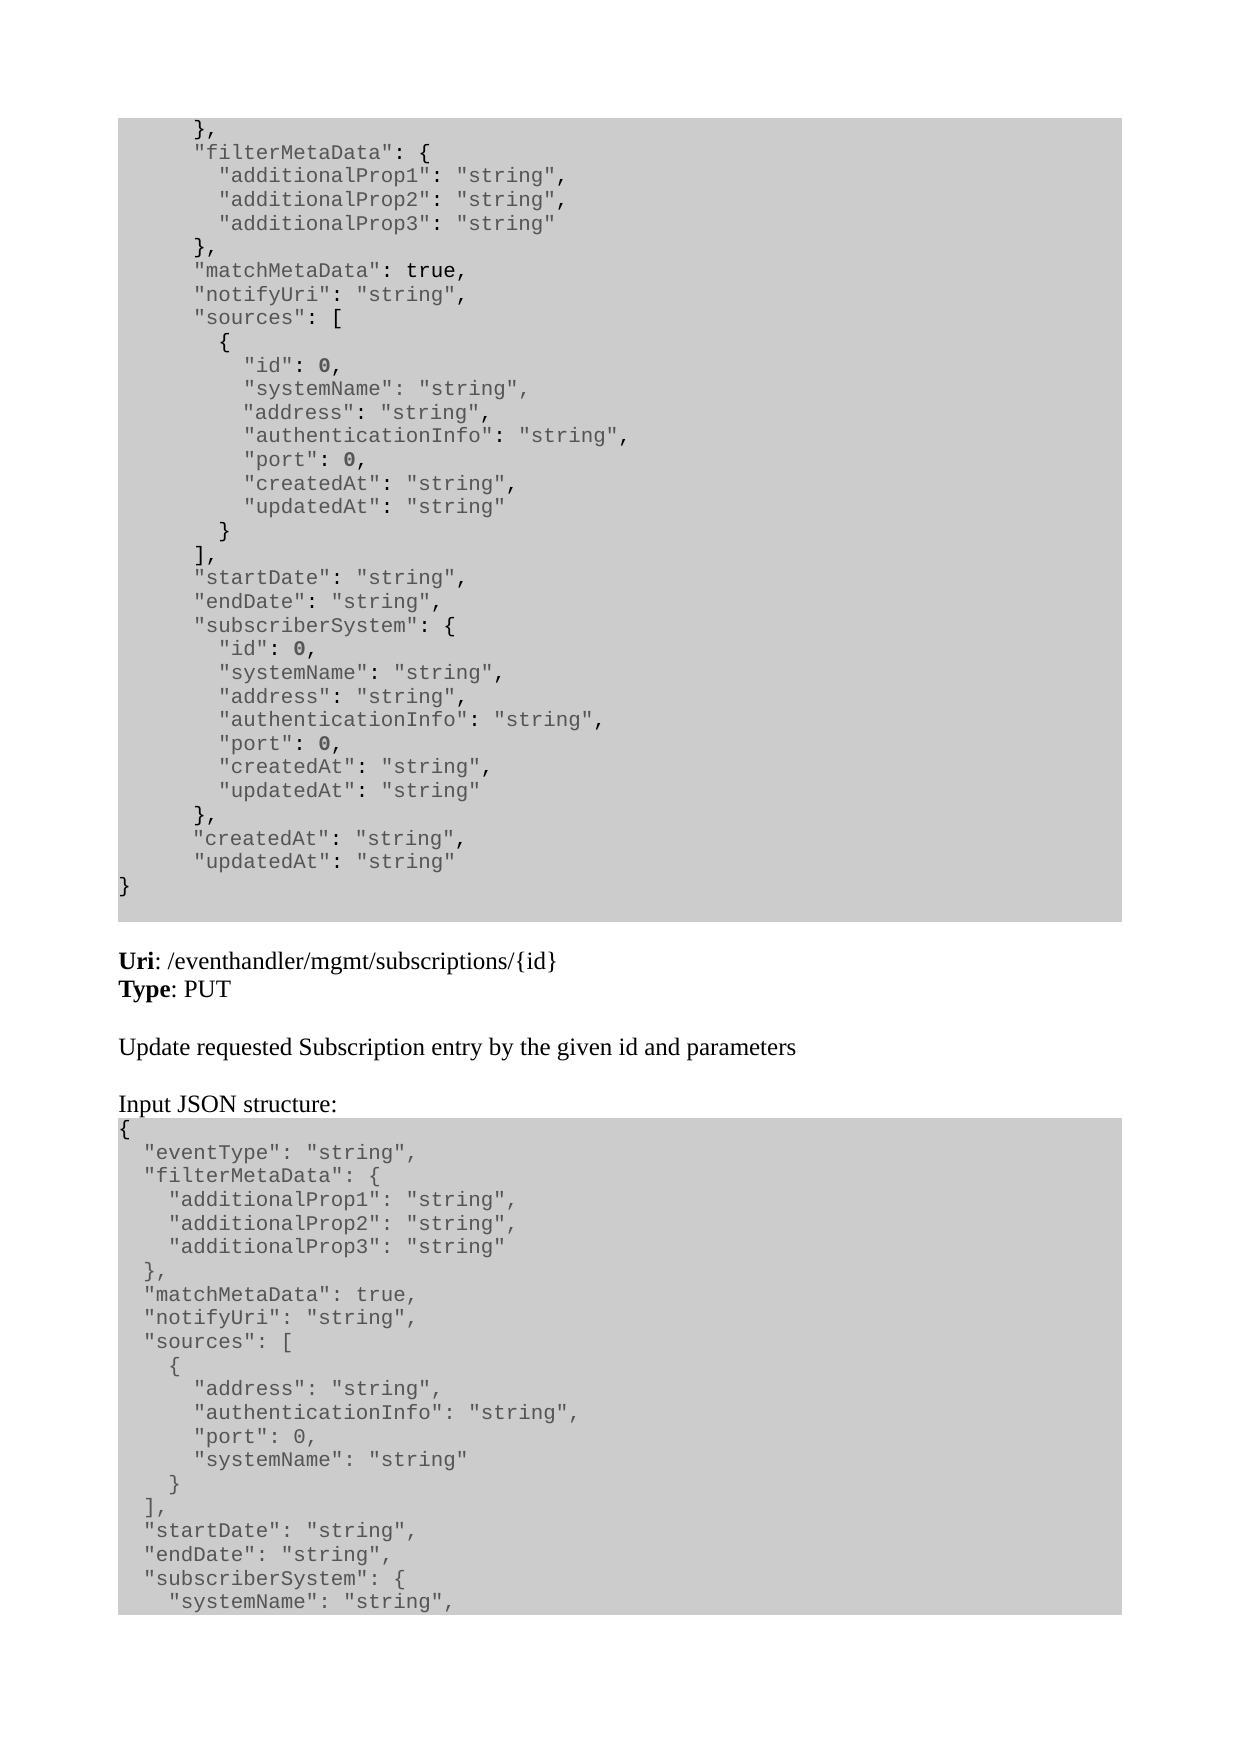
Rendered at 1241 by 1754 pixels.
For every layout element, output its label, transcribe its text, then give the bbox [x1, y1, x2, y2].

text "endDate": "string", [118, 1544, 1122, 1567]
text "filterMetaData": { [118, 142, 1122, 165]
text }, [118, 1260, 1122, 1284]
text "startDate": "string", [118, 567, 1122, 591]
text "systemName": "string", [118, 378, 1122, 402]
text "additionalProp2": "string", [118, 189, 1122, 213]
text "additionalProp3": "string" [118, 213, 1122, 236]
text "authenticationInfo": "string", [118, 709, 1122, 733]
text "address": "string", [118, 1378, 1122, 1402]
text "systemName": "string", [118, 662, 1122, 686]
text "additionalProp1": "string", [118, 1189, 1122, 1213]
text "port": 0, [118, 1426, 1122, 1449]
text "port": 0, [118, 733, 1122, 757]
text } [118, 875, 1122, 898]
text }, [118, 804, 1122, 827]
text Input JSON structure: [118, 1089, 1122, 1118]
text Uri: /eventhandler/mgmt/subscriptions/{id} [118, 946, 1122, 974]
text "updatedAt": "string" [118, 496, 1122, 520]
text "address": "string", [118, 686, 1122, 709]
text } [118, 520, 1122, 544]
text "matchMetaData": true, [118, 1284, 1122, 1307]
text "authenticationInfo": "string", [118, 1402, 1122, 1426]
text { [118, 1355, 1122, 1378]
text "systemName": "string" [118, 1449, 1122, 1473]
text "matchMetaData": true, [118, 260, 1122, 284]
text "additionalProp2": "string", [118, 1213, 1122, 1236]
text "notifyUri": "string", [118, 1307, 1122, 1331]
text }, [118, 118, 1122, 142]
text "createdAt": "string", [118, 757, 1122, 780]
text "additionalProp3": "string" [118, 1236, 1122, 1260]
text { [118, 331, 1122, 354]
text "subscriberSystem": { [118, 615, 1122, 638]
text ], [118, 1497, 1122, 1520]
text "notifyUri": "string", [118, 284, 1122, 307]
text "startDate": "string", [118, 1520, 1122, 1544]
text { [118, 1118, 1122, 1142]
text "systemName": "string", [118, 1591, 1122, 1615]
text "subscriberSystem": { [118, 1567, 1122, 1591]
text "updatedAt": "string" [118, 851, 1122, 875]
text "additionalProp1": "string", [118, 165, 1122, 189]
text "port": 0, [118, 449, 1122, 473]
text "sources": [ [118, 307, 1122, 331]
text "endDate": "string", [118, 591, 1122, 615]
text ], [118, 544, 1122, 567]
text "id": 0, [118, 638, 1122, 662]
text "authenticationInfo": "string", [118, 426, 1122, 449]
text "sources": [ [118, 1331, 1122, 1355]
text "createdAt": "string", [118, 473, 1122, 496]
text "address": "string", [118, 402, 1122, 426]
text "filterMetaData": { [118, 1166, 1122, 1189]
text } [118, 1473, 1122, 1497]
text "eventType": "string", [118, 1142, 1122, 1166]
text Update requested Subscription entry by the given id and parameters [118, 1032, 1122, 1061]
text "id": 0, [118, 354, 1122, 378]
text Type: PUT [118, 974, 1122, 1003]
text "createdAt": "string", [118, 827, 1122, 851]
text "updatedAt": "string" [118, 780, 1122, 804]
text }, [118, 236, 1122, 260]
